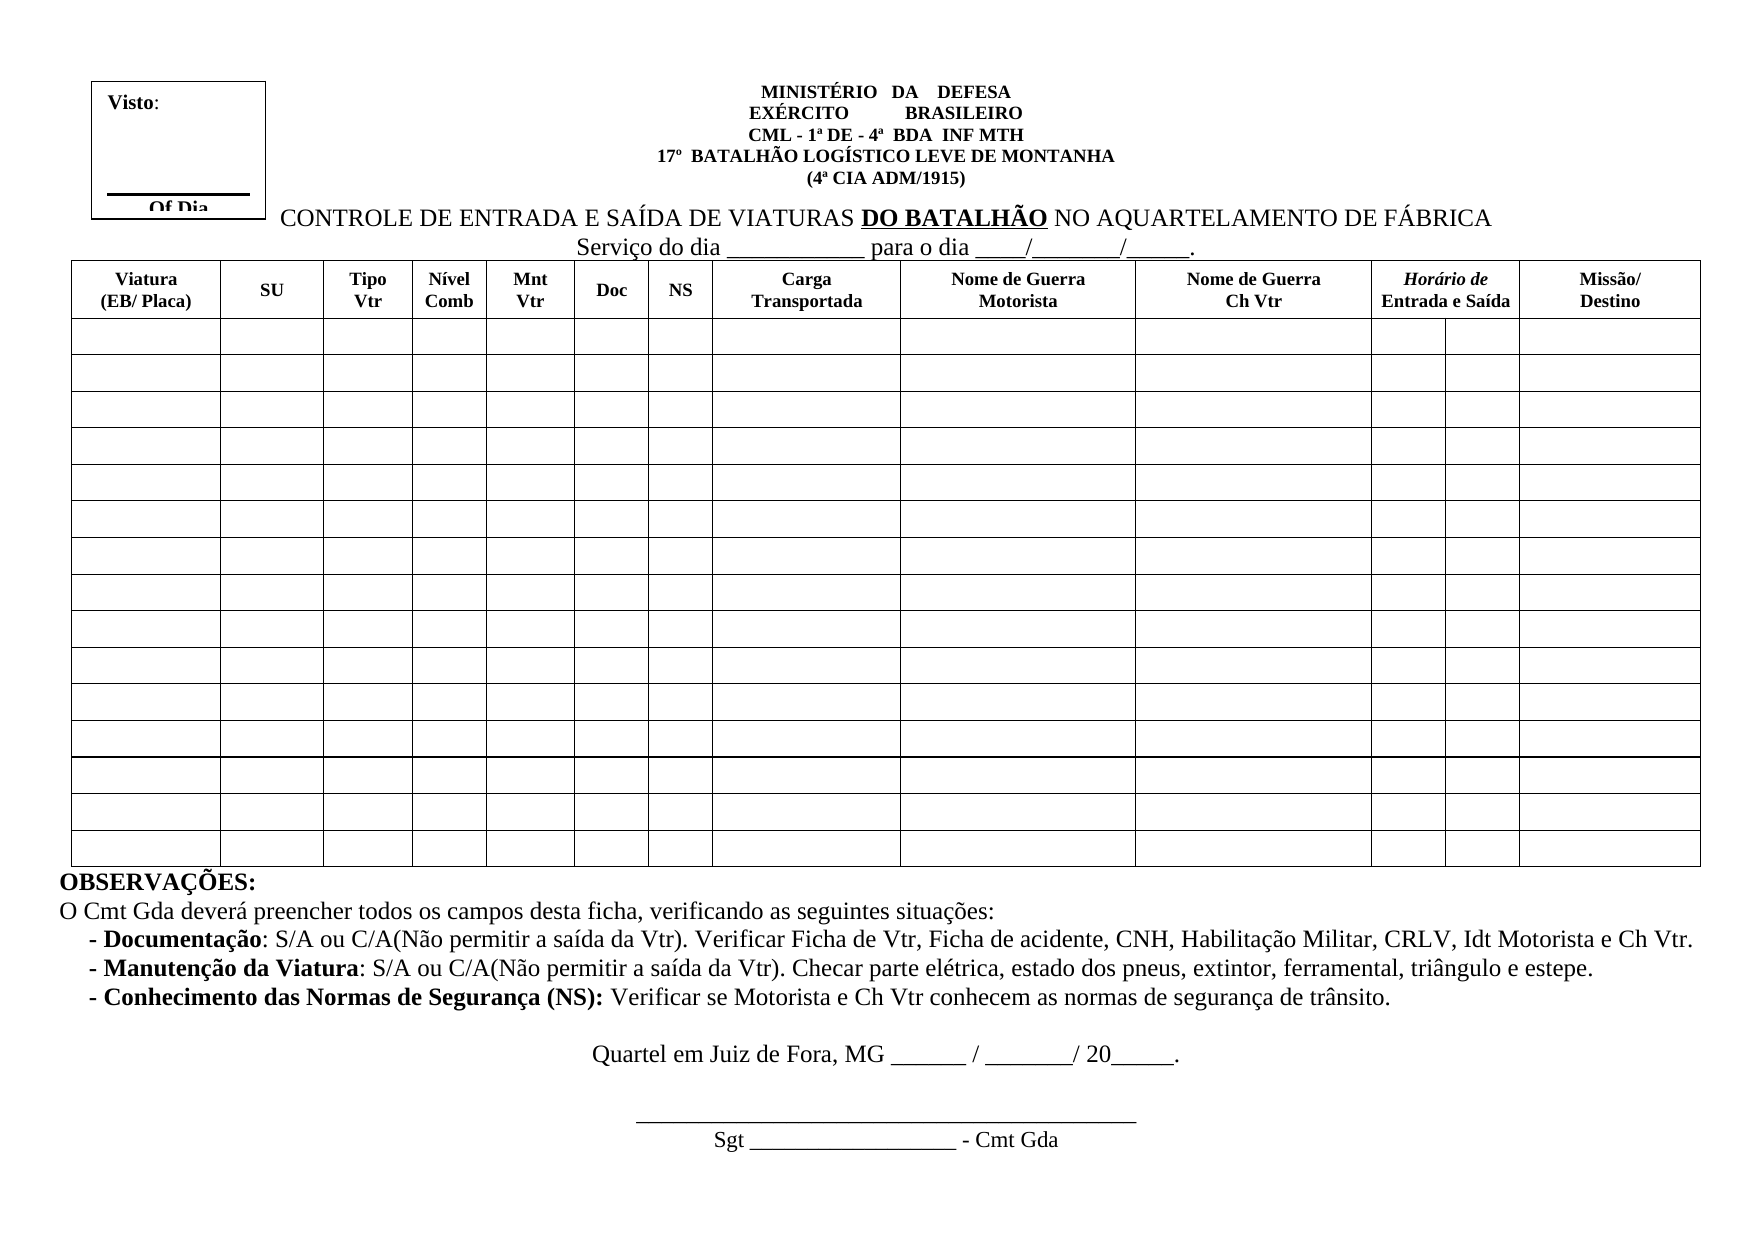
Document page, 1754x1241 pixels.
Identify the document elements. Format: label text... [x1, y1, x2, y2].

table_cell [487, 319, 574, 354]
table_header Missão/ Destino [1520, 261, 1700, 318]
table_cell [575, 355, 648, 391]
table_cell [487, 538, 574, 573]
table_cell [1372, 575, 1445, 610]
table_cell [713, 538, 900, 573]
table_cell [324, 684, 412, 720]
table_cell [1446, 721, 1519, 756]
table_cell [1372, 319, 1445, 354]
table_cell [1446, 794, 1519, 829]
table_cell [1136, 501, 1371, 537]
table_cell [72, 355, 220, 391]
table_cell [1446, 355, 1519, 391]
table_cell [901, 501, 1135, 537]
table_cell [1520, 831, 1700, 866]
table_cell [1446, 575, 1519, 610]
table_cell [1446, 684, 1519, 720]
table_cell [221, 758, 323, 793]
table_header SU [221, 261, 323, 318]
table_cell [1372, 794, 1445, 829]
text - Documentação: S/A ou C/A(Não permitir a saída da Vtr). Verificar Ficha de Vtr, Ficha de acidente, CNH, Habilitação Militar, CRLV, Idt Motorista e Ch Vtr. [59, 924, 1713, 953]
table_cell [649, 538, 712, 573]
table_cell [487, 465, 574, 500]
table_cell [1520, 794, 1700, 829]
table_cell [487, 392, 574, 427]
table_cell [1446, 319, 1519, 354]
table_cell [1446, 758, 1519, 793]
table_cell [413, 501, 486, 537]
table_cell [324, 465, 412, 500]
table_cell [575, 684, 648, 720]
text CML - 1ª DE - 4ª BDA INF MTH [266, 124, 1713, 145]
table_cell [221, 575, 323, 610]
table_cell [72, 794, 220, 829]
table_cell [575, 611, 648, 647]
table_header NS [649, 261, 712, 318]
table_cell [487, 794, 574, 829]
table_cell [72, 575, 220, 610]
table_cell [221, 538, 323, 573]
table_cell [575, 428, 648, 464]
table_cell [901, 575, 1135, 610]
table_cell [72, 758, 220, 793]
table_cell [713, 465, 900, 500]
table_cell [649, 721, 712, 756]
table_cell [324, 831, 412, 866]
table_cell [1372, 538, 1445, 573]
table_cell [413, 611, 486, 647]
table_cell [487, 611, 574, 647]
table_header Mnt Vtr [487, 261, 574, 318]
text (4ª CIA ADM/1915) [266, 167, 1713, 188]
table_cell [649, 794, 712, 829]
table_cell [487, 501, 574, 537]
table_cell [575, 465, 648, 500]
table_cell [649, 684, 712, 720]
table_cell [221, 648, 323, 683]
table_cell [575, 538, 648, 573]
table_cell [901, 392, 1135, 427]
table_cell [487, 575, 574, 610]
table_cell [324, 428, 412, 464]
table_cell [72, 831, 220, 866]
table_cell [1446, 538, 1519, 573]
table_cell [324, 501, 412, 537]
table_cell [72, 428, 220, 464]
table_cell [713, 721, 900, 756]
table_cell [1520, 319, 1700, 354]
table_cell [901, 794, 1135, 829]
table_cell [1136, 611, 1371, 647]
table_cell [324, 319, 412, 354]
table_cell [649, 611, 712, 647]
table_cell [1136, 538, 1371, 573]
table_cell [1372, 831, 1445, 866]
text [59, 167, 91, 188]
table_cell [487, 684, 574, 720]
table_cell [649, 392, 712, 427]
table_cell [1372, 758, 1445, 793]
table_cell [713, 319, 900, 354]
table_cell [413, 355, 486, 391]
table_cell [1520, 684, 1700, 720]
table_cell [221, 392, 323, 427]
table_cell [221, 355, 323, 391]
table_cell [901, 721, 1135, 756]
table_cell [72, 721, 220, 756]
table_cell [1136, 794, 1371, 829]
table_cell [713, 355, 900, 391]
table_cell [324, 355, 412, 391]
table_cell [1372, 428, 1445, 464]
table_cell [1446, 392, 1519, 427]
table_cell [1372, 721, 1445, 756]
table_cell [713, 501, 900, 537]
table_cell [575, 319, 648, 354]
table_cell [1372, 501, 1445, 537]
table_cell [221, 428, 323, 464]
table_header Tipo Vtr [324, 261, 412, 318]
table_cell [324, 721, 412, 756]
table_cell [901, 538, 1135, 573]
text - Manutenção da Viatura: S/A ou C/A(Não permitir a saída da Vtr). Checar parte elétrica, estado dos pneus, extintor, ferramental, triângulo e estepe. [59, 953, 1713, 982]
table_cell [1136, 428, 1371, 464]
table_cell [413, 428, 486, 464]
table_cell [1372, 465, 1445, 500]
text - Conhecimento das Normas de Segurança (NS): Verificar se Motorista e Ch Vtr conhecem as normas de segurança de trânsito. [59, 982, 1713, 1011]
table_cell [487, 758, 574, 793]
table_cell [1520, 575, 1700, 610]
table_cell [575, 794, 648, 829]
table_cell [1136, 392, 1371, 427]
subtitle Sgt __________________ - Cmt Gda [59, 1126, 1713, 1152]
table_cell [713, 648, 900, 683]
table_cell [324, 392, 412, 427]
table_cell [72, 465, 220, 500]
table_cell [1520, 355, 1700, 391]
table_cell [72, 319, 220, 354]
text 17º BATALHÃO LOGÍSTICO LEVE DE MONTANHA [266, 145, 1713, 167]
table_cell [1372, 684, 1445, 720]
table_cell [1136, 831, 1371, 866]
table_cell [413, 648, 486, 683]
table_cell [649, 758, 712, 793]
text Visto: [107, 90, 250, 114]
text [92, 82, 265, 218]
table_cell [1520, 392, 1700, 427]
table_cell [1136, 758, 1371, 793]
table_cell [901, 648, 1135, 683]
table_cell [324, 648, 412, 683]
table_cell [1136, 684, 1371, 720]
table_header Nível Comb [413, 261, 486, 318]
table_cell [1372, 611, 1445, 647]
table_cell [1520, 721, 1700, 756]
table_cell [487, 428, 574, 464]
table_cell [1520, 428, 1700, 464]
table_cell [901, 319, 1135, 354]
table_cell [487, 721, 574, 756]
table_cell [1520, 538, 1700, 573]
table_cell [1136, 648, 1371, 683]
table_cell [713, 831, 900, 866]
table_cell [413, 758, 486, 793]
table_cell [649, 575, 712, 610]
table_cell [413, 538, 486, 573]
table_cell [575, 648, 648, 683]
table_cell [1520, 648, 1700, 683]
table_header Carga Transportada [713, 261, 900, 318]
table_cell [713, 392, 900, 427]
table_cell [72, 611, 220, 647]
table_cell [72, 501, 220, 537]
table_cell [221, 794, 323, 829]
text EXÉRCITO BRASILEIRO [266, 102, 1713, 124]
subtitle CONTROLE DE ENTRADA E SAÍDA DE VIATURAS DO BATALHÃO NO AQUARTELAMENTO DE FÁBRICA [59, 203, 1713, 232]
table_cell [221, 465, 323, 500]
table_cell [221, 319, 323, 354]
table_cell [413, 721, 486, 756]
table_cell [221, 501, 323, 537]
table_header Nome de Guerra Ch Vtr [1136, 261, 1371, 318]
table_cell [901, 684, 1135, 720]
text MINISTÉRIO DA DEFESA [266, 81, 1713, 102]
table_cell [575, 501, 648, 537]
table_cell [575, 392, 648, 427]
table_cell [1372, 648, 1445, 683]
table_header Viatura (EB/ Placa) [72, 261, 220, 318]
text [59, 102, 91, 124]
table_cell [649, 831, 712, 866]
table_cell [1136, 575, 1371, 610]
table_cell [649, 428, 712, 464]
table_cell [221, 611, 323, 647]
table_cell [324, 758, 412, 793]
table_cell [1446, 831, 1519, 866]
table_cell [324, 575, 412, 610]
text OBSERVAÇÕES: [59, 867, 1713, 896]
table_cell [72, 648, 220, 683]
table_cell [413, 392, 486, 427]
table_cell [1372, 355, 1445, 391]
table_cell [72, 538, 220, 573]
table_cell [413, 794, 486, 829]
table_cell [1136, 721, 1371, 756]
table_cell [1136, 355, 1371, 391]
table_cell [1520, 501, 1700, 537]
table_cell [649, 319, 712, 354]
table_cell [1446, 611, 1519, 647]
table_cell [72, 684, 220, 720]
text Quartel em Juiz de Fora, MG ______ / _______/ 20_____. [59, 1039, 1713, 1068]
table_cell [713, 611, 900, 647]
table_cell [1372, 392, 1445, 427]
table_cell [413, 465, 486, 500]
text [59, 124, 91, 145]
text O Cmt Gda deverá preencher todos os campos desta ficha, verificando as seguintes situações: [59, 896, 1713, 924]
table_cell [1520, 611, 1700, 647]
table_cell [1446, 501, 1519, 537]
table_cell [487, 831, 574, 866]
table_header Doc [575, 261, 648, 318]
table_cell [1136, 465, 1371, 500]
table_cell [713, 758, 900, 793]
text Serviço do dia ___________ para o dia ____/_______/_____. [59, 232, 1713, 260]
table_cell [713, 684, 900, 720]
table_header Nome de Guerra Motorista [901, 261, 1135, 318]
table_cell [575, 721, 648, 756]
subtitle Of Dia [107, 196, 250, 211]
table_cell [575, 575, 648, 610]
table_cell [324, 611, 412, 647]
table_cell [1446, 428, 1519, 464]
table_cell [713, 794, 900, 829]
table_cell [413, 575, 486, 610]
table_cell [413, 831, 486, 866]
table_cell [649, 465, 712, 500]
table_cell [72, 392, 220, 427]
table_cell [901, 465, 1135, 500]
table_cell [324, 538, 412, 573]
table_cell [901, 355, 1135, 391]
table_cell [1446, 648, 1519, 683]
text [59, 81, 91, 102]
table_cell [1446, 465, 1519, 500]
table_cell [713, 428, 900, 464]
table_cell [413, 319, 486, 354]
table_cell [1520, 465, 1700, 500]
text ________________________________________ [59, 1097, 1713, 1126]
table_cell [575, 758, 648, 793]
table_header Horário de Entrada e Saída [1372, 261, 1519, 318]
table_cell [901, 611, 1135, 647]
table_cell [487, 355, 574, 391]
table_cell [413, 684, 486, 720]
table_cell [901, 831, 1135, 866]
table_cell [649, 501, 712, 537]
table_cell [221, 831, 323, 866]
table_cell [901, 758, 1135, 793]
table_cell [575, 831, 648, 866]
table_cell [649, 648, 712, 683]
table_cell [221, 684, 323, 720]
table_cell [713, 575, 900, 610]
table_cell [901, 428, 1135, 464]
table_cell [1520, 758, 1700, 793]
table_cell [487, 648, 574, 683]
table_cell [1136, 319, 1371, 354]
table_cell [649, 355, 712, 391]
table_cell [221, 721, 323, 756]
table_cell [324, 794, 412, 829]
